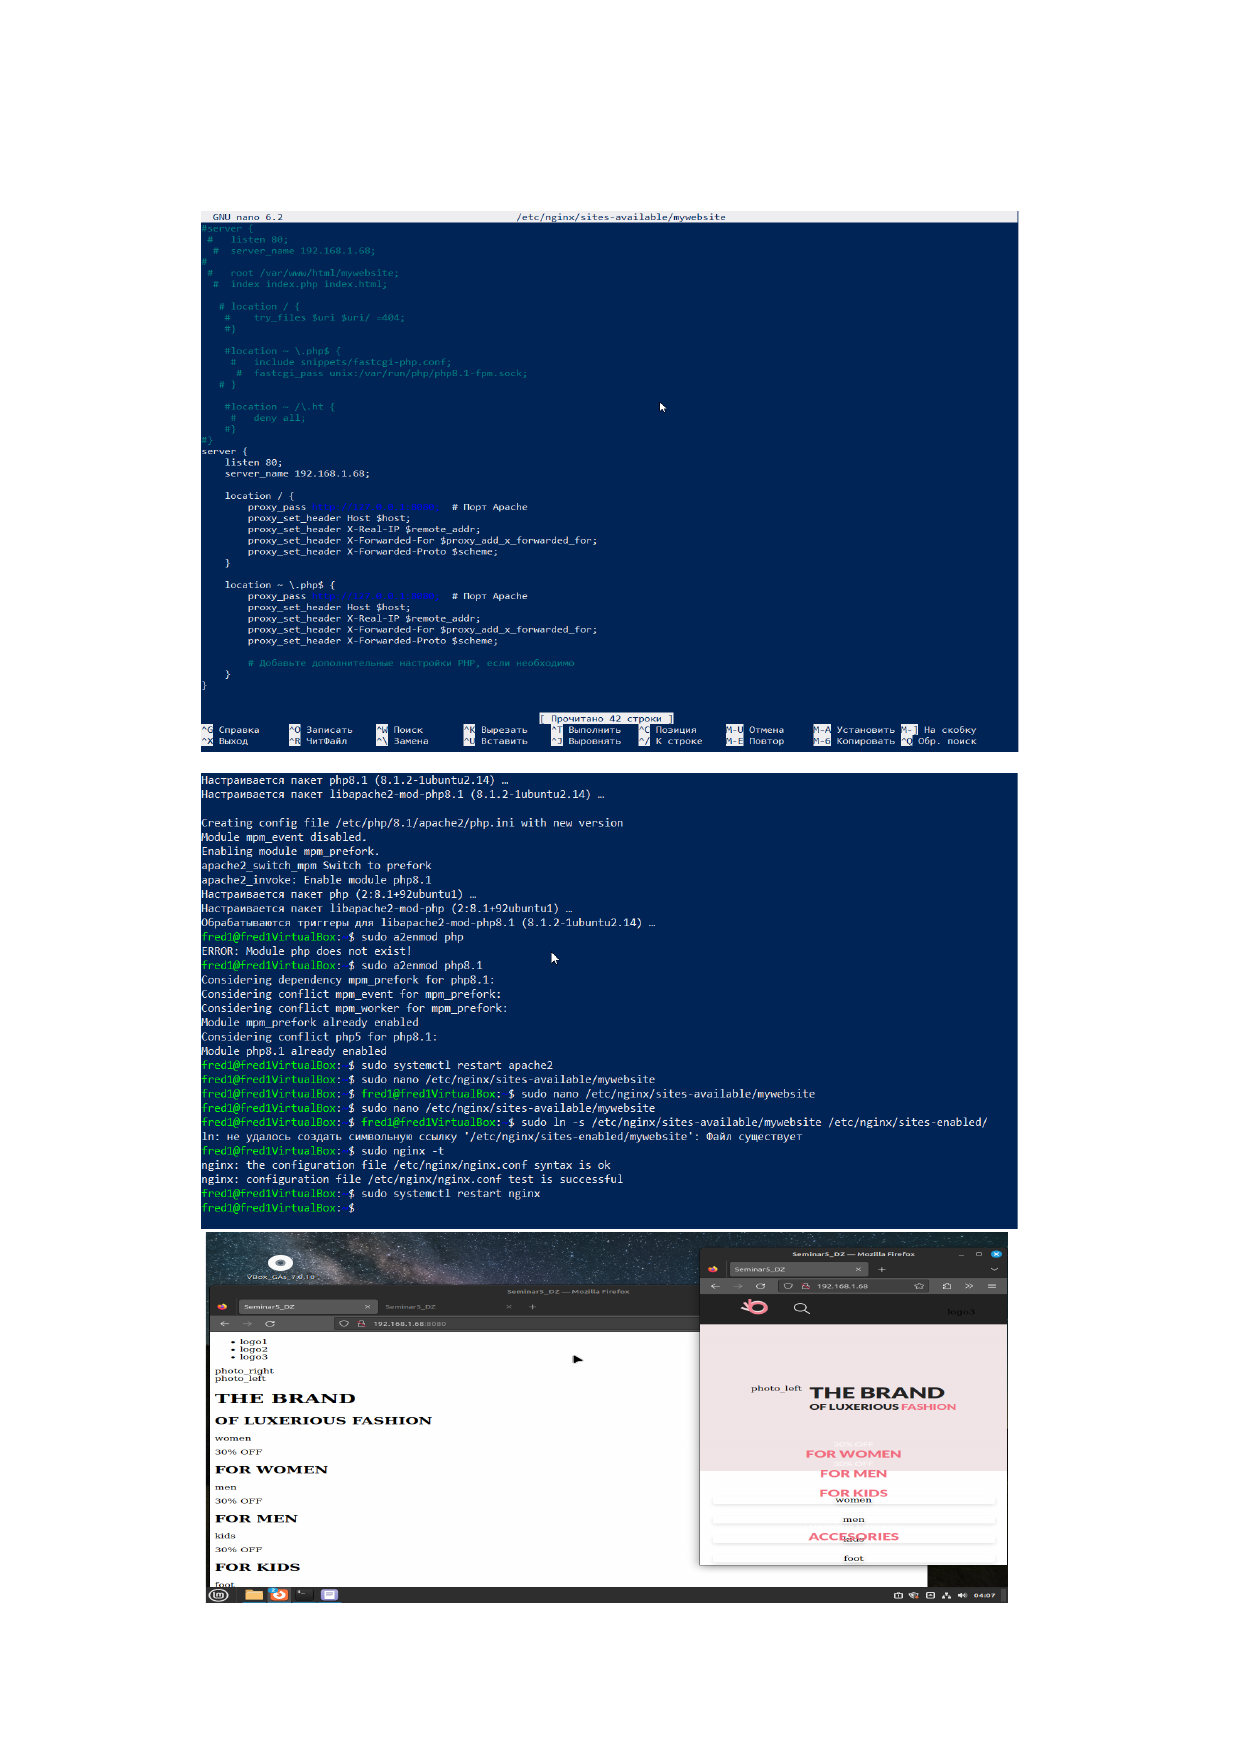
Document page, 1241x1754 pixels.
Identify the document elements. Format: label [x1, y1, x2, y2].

picture [201, 773, 1018, 1229]
picture [205, 1232, 1008, 1603]
picture [201, 211, 1019, 752]
